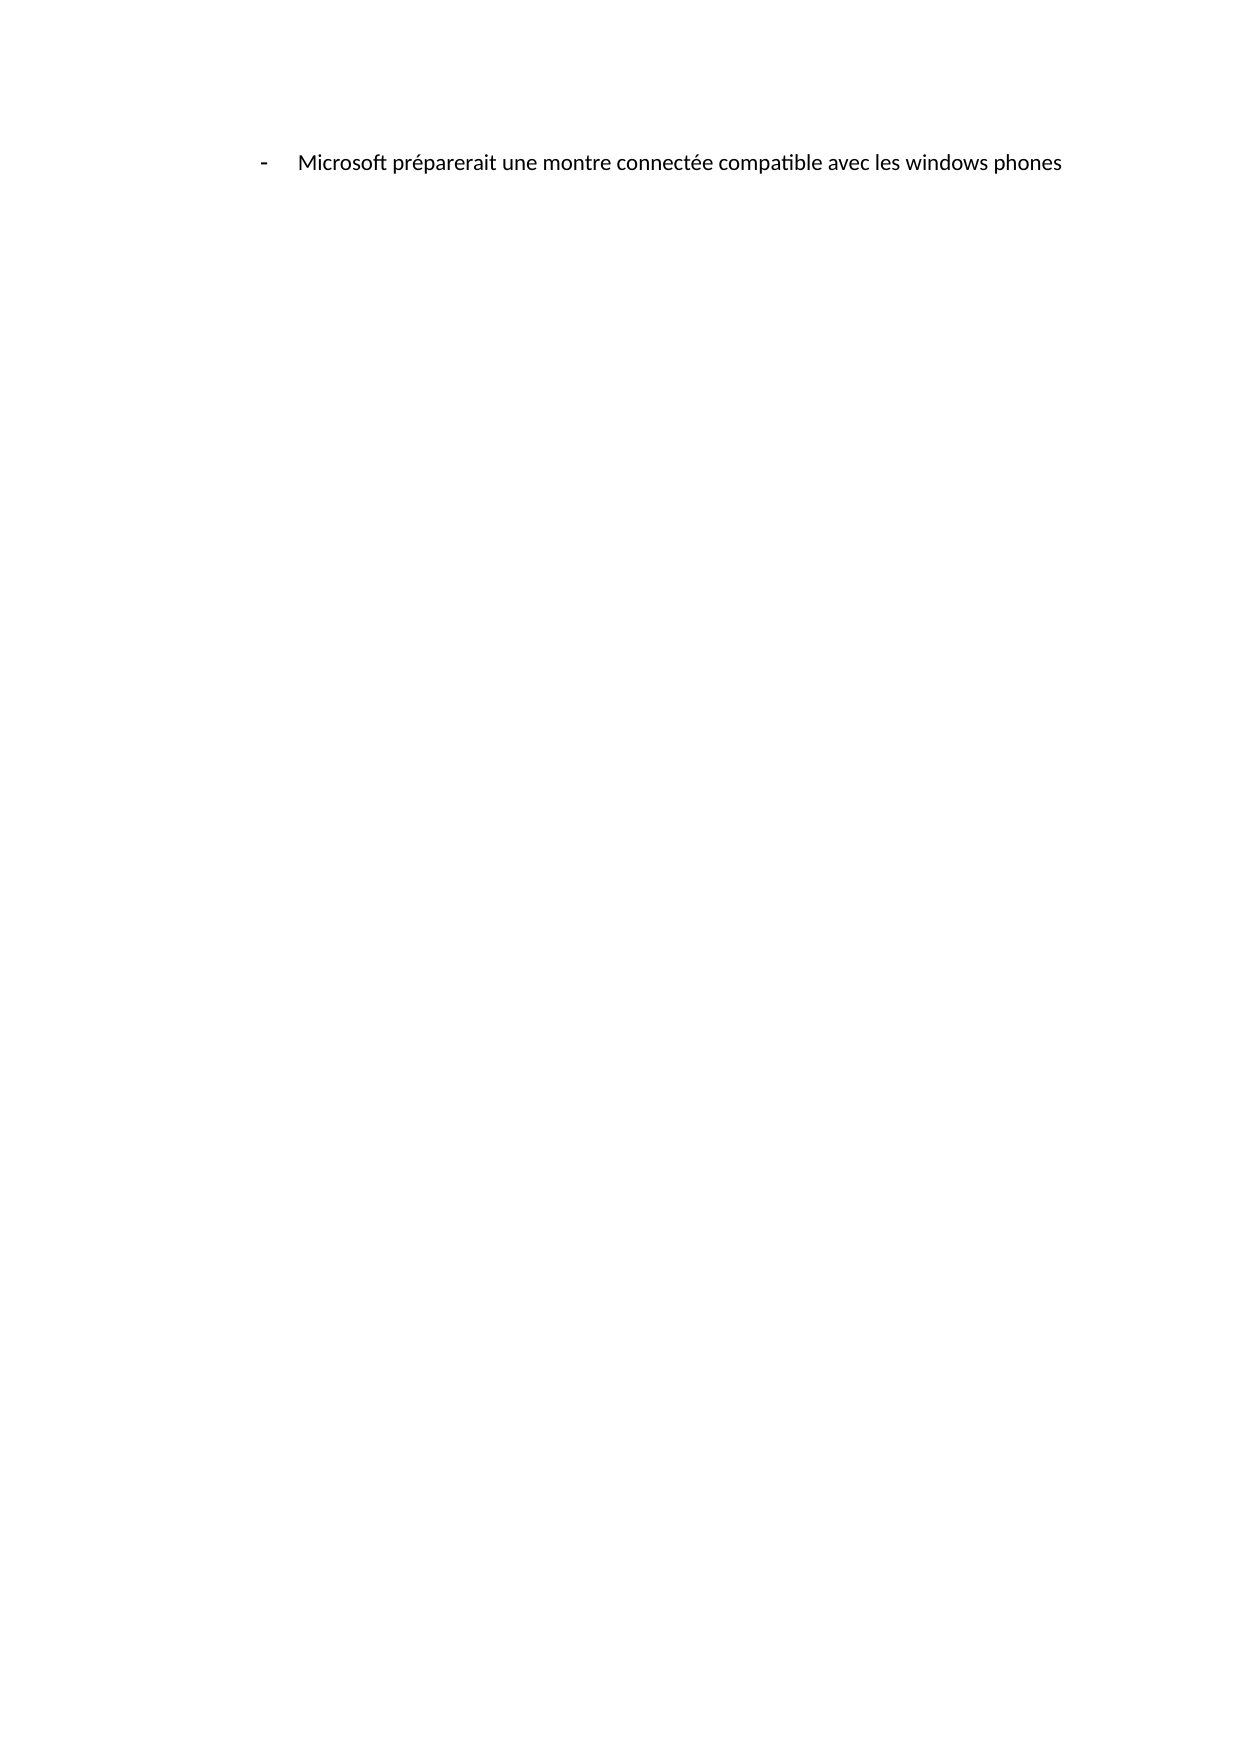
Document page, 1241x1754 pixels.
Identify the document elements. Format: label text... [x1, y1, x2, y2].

list Microsoft préparerait une montre connectée compatible avec les windows phones [260, 148, 1093, 206]
